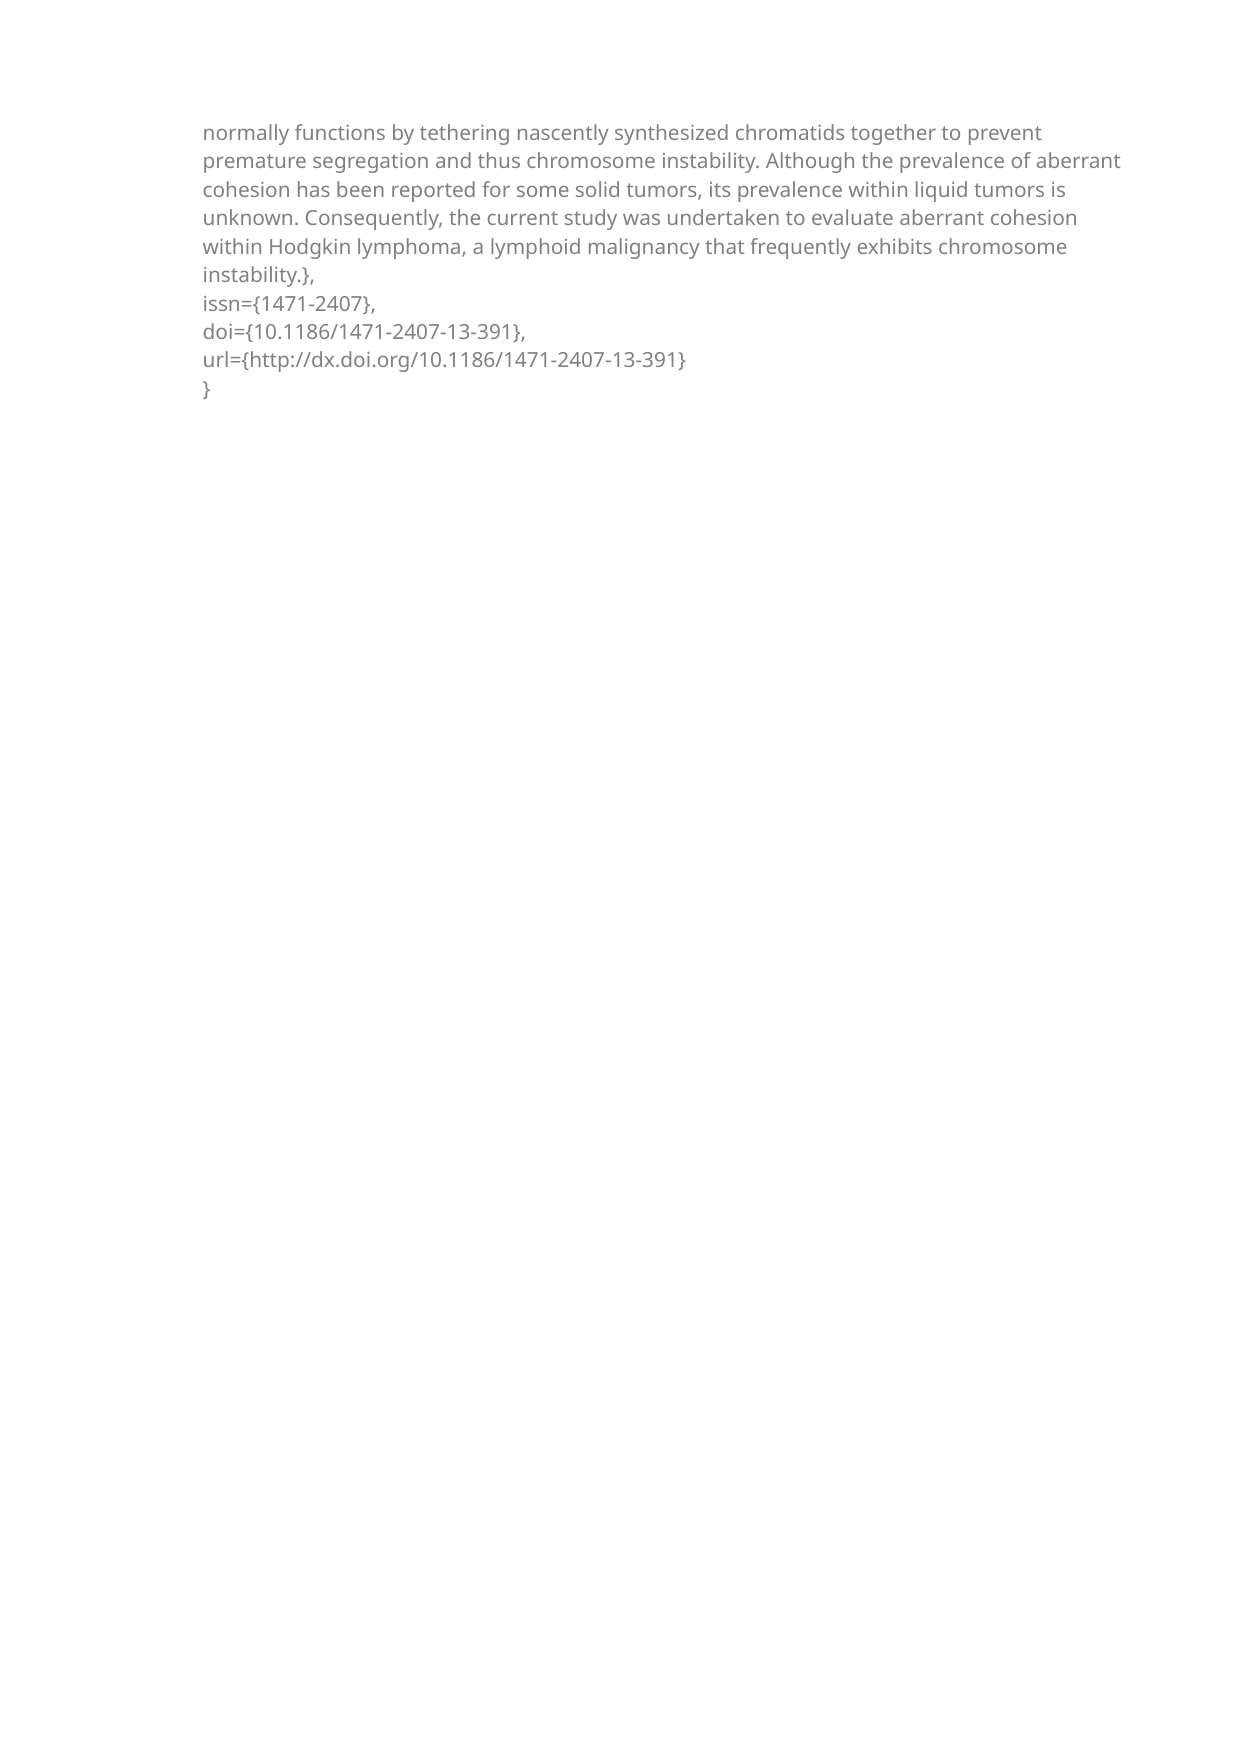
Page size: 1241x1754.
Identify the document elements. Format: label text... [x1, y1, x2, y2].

text issn={1471-2407}, [202, 289, 1122, 317]
text } [202, 374, 1122, 402]
text normally functions by tethering nascently synthesized chromatids together to prevent premature segregation and thus chromosome instability. Although the prevalence of aberrant cohesion has been reported for some solid tumors, its prevalence within liquid tumors is unknown. Consequently, the current study was undertaken to evaluate aberrant cohesion within Hodgkin lymphoma, a lymphoid malignancy that frequently exhibits chromosome instability.}, [202, 118, 1122, 289]
text doi={10.1186/1471-2407-13-391}, [202, 317, 1122, 346]
text url={http://dx.doi.org/10.1186/1471-2407-13-391} [202, 346, 1122, 374]
